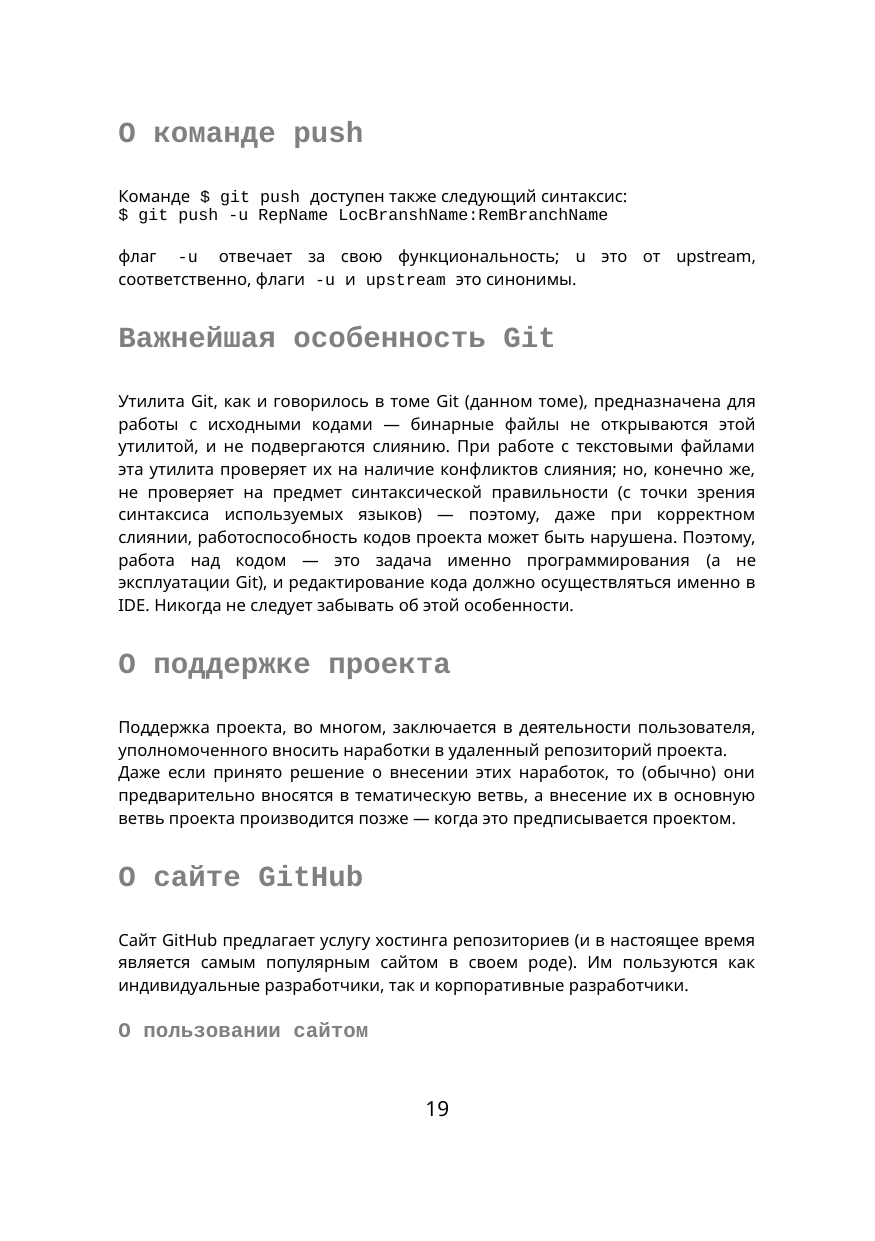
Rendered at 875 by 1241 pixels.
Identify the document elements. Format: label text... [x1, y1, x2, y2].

text О сайте GitHub [118, 862, 756, 895]
text $ git push -u RepName LocBranshName:RemBranchName [118, 207, 756, 226]
text Утилита Git, как и говорилось в томе Git (данном томе), предназначена для работы с исходными кодами — бинарные файлы не открываются этой утилитой, и не подвергаются слиянию. При работе с текстовыми файлами эта утилита проверяет их на наличие конфликтов слияния; но, конечно же, не проверяет на предмет синтаксической правильности (с точки зрения синтаксиса используемых языков) — поэтому, даже при корректном слиянии, работоспособность кодов проекта может быть нарушена. Поэтому, работа над кодом — это задача именно программирования (а не эксплуатации Git), и редактирование кода должно осуществляться именно в IDE. Никогда не следует забывать об этой особенности. [118, 389, 756, 616]
text Даже если принято решение о внесении этих наработок, то (обычно) они предварительно вносятся в тематическую ветвь, а внесение их в основную ветвь проекта производится позже — когда это предписывается проектом. [118, 761, 756, 829]
text О поддержке проекта [118, 649, 756, 682]
text О пользовании сайтом [118, 1020, 756, 1043]
text Важнейшая особенность Git [118, 323, 756, 356]
text Команде $ git push доступен также следующий синтаксис: [118, 184, 756, 207]
text Поддержка проекта, во многом, заключается в деятельности пользователя, уполномоченного вносить наработки в удаленный репозиторий проекта. [118, 716, 756, 761]
text Сайт GitHub предлагает услугу хостинга репозиториев (и в настоящее время является самым популярным сайтом в своем роде). Им пользуются как индивидуальные разработчики, так и корпоративные разработчики. [118, 928, 756, 996]
text флаг -u отвечает за свою функциональность; u это от upstream, соответственно, флаги -u и upstream это синонимы. [118, 245, 756, 290]
text О команде push [118, 118, 756, 151]
